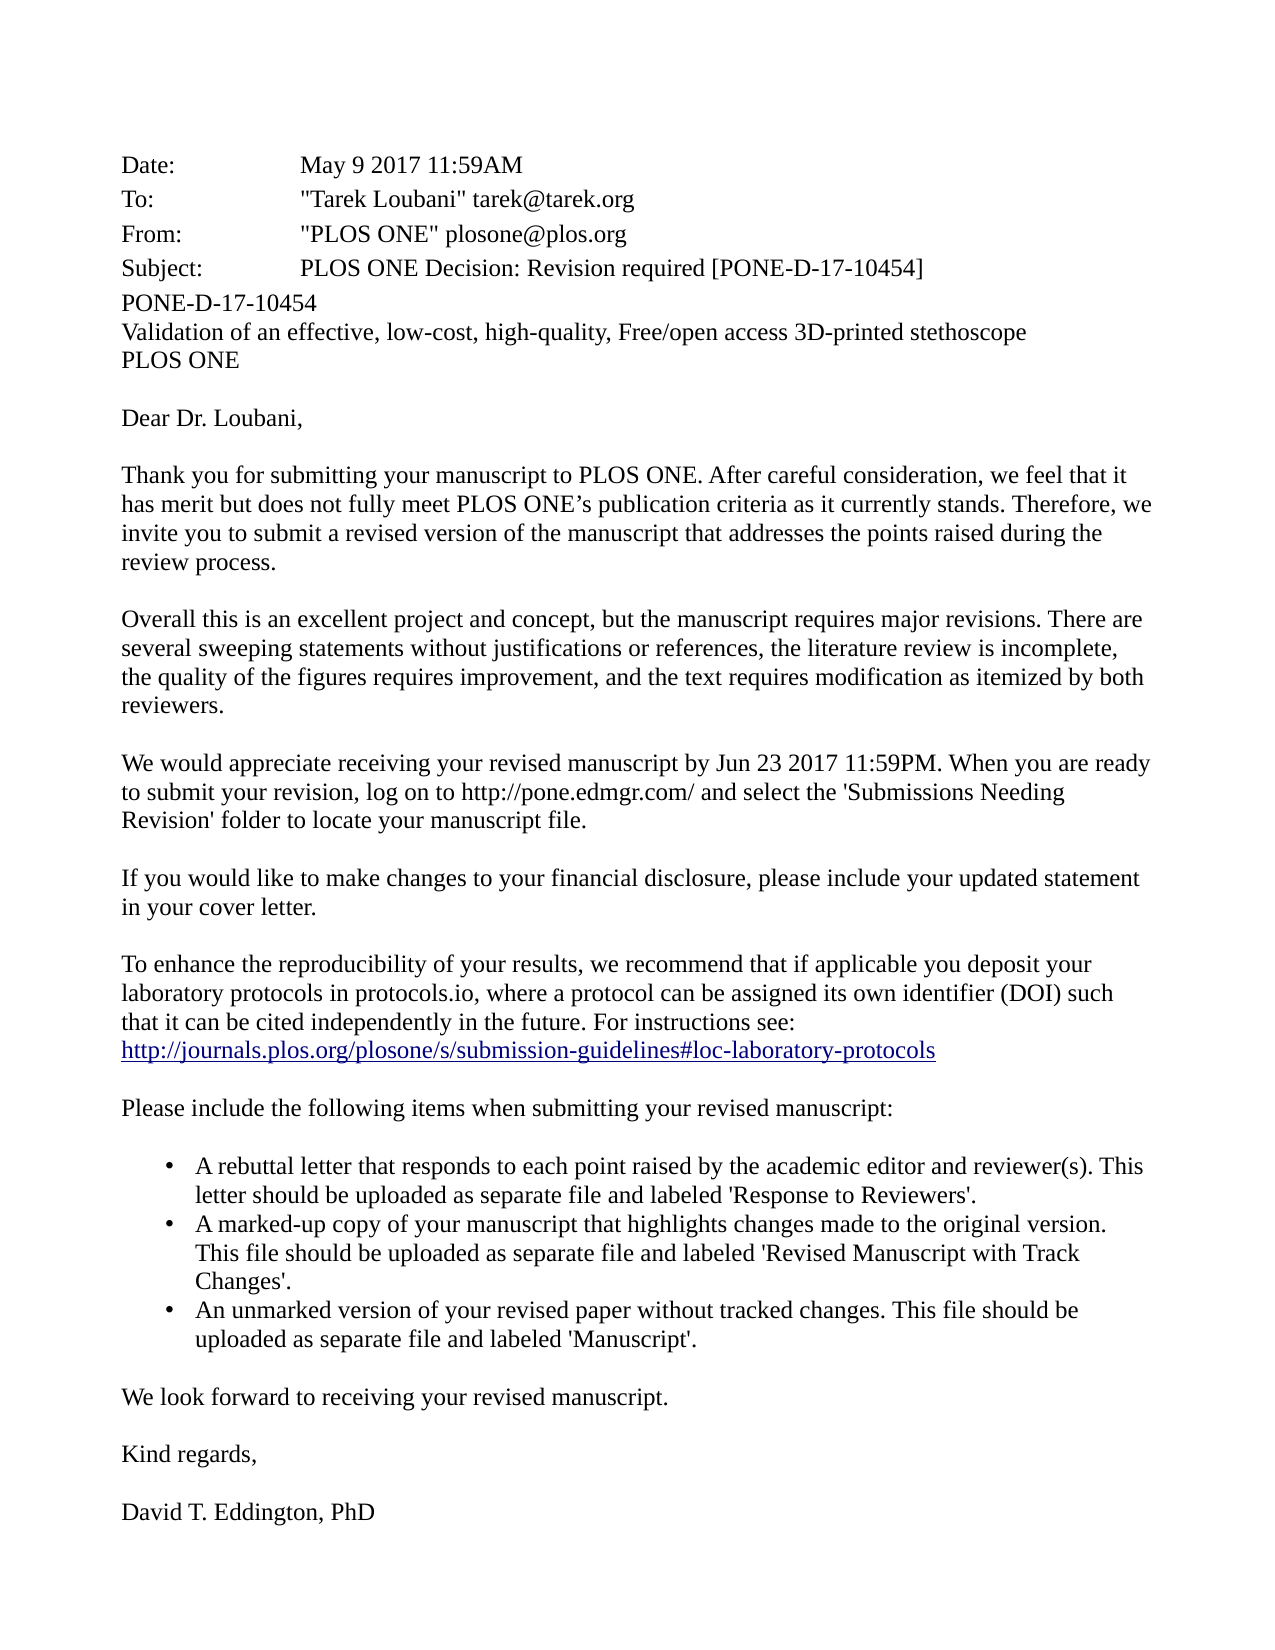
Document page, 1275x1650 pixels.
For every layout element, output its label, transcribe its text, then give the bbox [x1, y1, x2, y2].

table_cell PONE-D-17-10454 Validation of an effective, low-cost, high-quality, Free/open access 3D-printed stethoscope PLOS ONE Dear Dr. Loubani, Thank you for submitting your manuscript to PLOS ONE. After careful consideration, we feel that it has merit but does not fully meet PLOS ONE’s publication criteria as it currently stands. Therefore, we invite you to submit a revised version of the manuscript that addresses the points raised during the review process. Overall this is an excellent project and concept, but the manuscript requires major revisions. There are several sweeping statements without justifications or references, the literature review is incomplete, the quality of the figures requires improvement, and the text requires modification as itemized by both reviewers. We would appreciate receiving your revised manuscript by Jun 23 2017 11:59PM. When you are ready to submit your revision, log on to http://pone.edmgr.com/ and select the 'Submissions Needing Revision' folder to locate your manuscript file. If you would like to make changes to your financial disclosure, please include your updated statement in your cover letter. To enhance the reproducibility of your results, we recommend that if applicable you deposit your laboratory protocols in protocols.io, where a protocol can be assigned its own identifier (DOI) such that it can be cited independently in the future. For instructions see: http://journals.plos.org/plosone/s/submission-guidelines#loc-laboratory-protocols Please include the following items when submitting your revised manuscript: A rebuttal letter that responds to each point raised by the academic editor and reviewer(s). This letter should be uploaded as separate file and labeled 'Response to Reviewers'. A marked-up copy of your manuscript that highlights changes made to the original version. This file should be uploaded as separate file and labeled 'Revised Manuscript with Track Changes'. An unmarked version of your revised paper without tracked changes. This file should be uploaded as separate file and labeled 'Manuscript'. We look forward to receiving your revised manuscript. Kind regards, David T. Eddington, PhD [118, 285, 1157, 1529]
table_cell PLOS ONE Decision: Revision required [PONE-D-17-10454] [297, 251, 1157, 285]
table_cell Subject: [118, 251, 297, 285]
table_header May 9 2017 11:59AM [297, 147, 1157, 181]
table_cell "PLOS ONE" plosone@plos.org [297, 216, 1157, 251]
table_header Date: [118, 147, 297, 181]
table_cell To: [118, 181, 297, 216]
table_cell From: [118, 216, 297, 251]
table_cell "Tarek Loubani" tarek@tarek.org [297, 181, 1157, 216]
